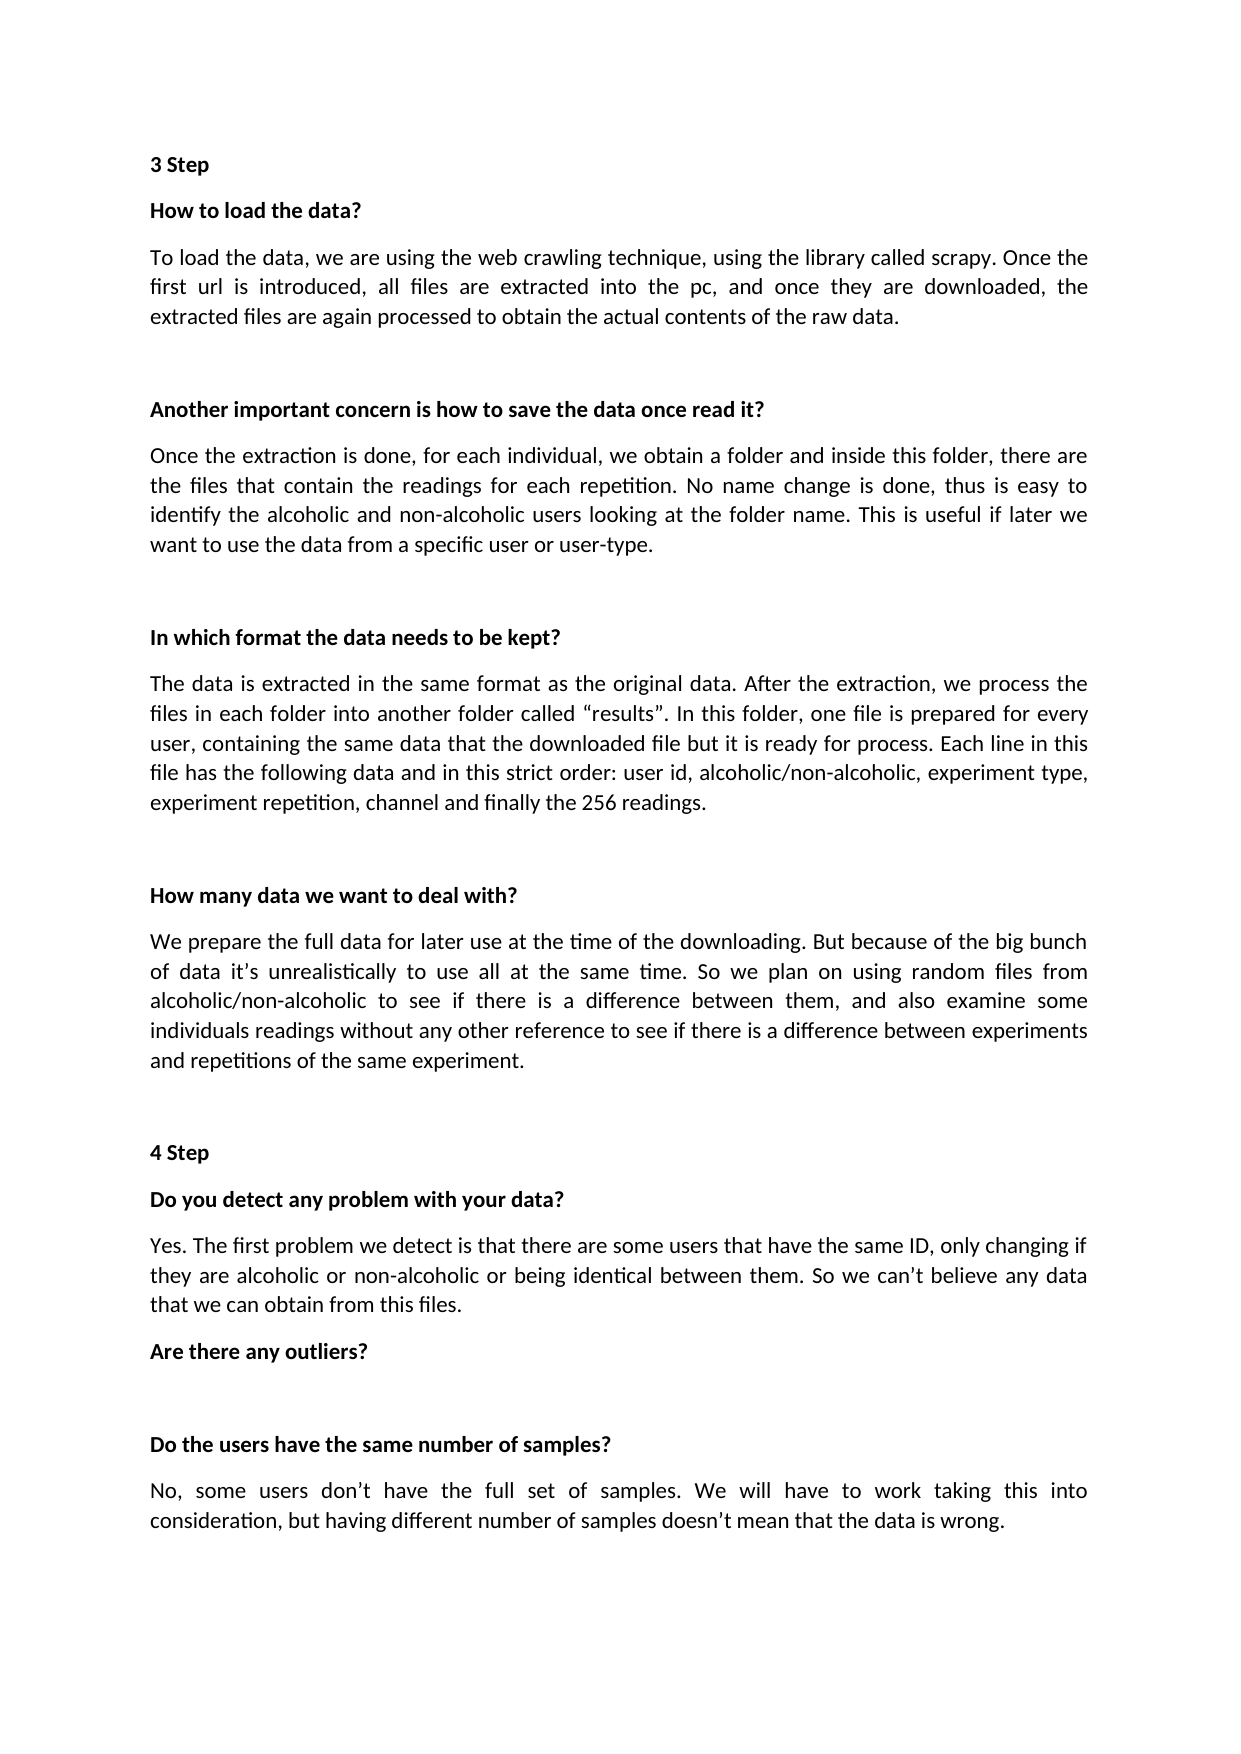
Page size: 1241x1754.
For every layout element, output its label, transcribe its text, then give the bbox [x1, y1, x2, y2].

text Yes. The first problem we detect is that there are some users that have the same ID, only changing if they are alcoholic or non-alcoholic or being identical between them. So we can’t believe any data that we can obtain from this files. [150, 1231, 1090, 1319]
text 3 Step [150, 150, 1090, 178]
text How many data we want to deal with? [150, 881, 1090, 909]
text To load the data, we are using the web crawling technique, using the library called scrapy. Once the first url is introduced, all files are extracted into the pc, and once they are downloaded, the extracted files are again processed to obtain the actual contents of the raw data. [150, 243, 1090, 330]
text The data is extracted in the same format as the original data. After the extraction, we process the files in each folder into another folder called “results”. In this folder, one file is prepared for every user, containing the same data that the downloaded file but it is ready for process. Each line in this file has the following data and in this strict order: user id, alcoholic/non-alcoholic, experiment type, experiment repetition, channel and finally the 256 readings. [150, 669, 1090, 816]
text Are there any outliers? [150, 1337, 1090, 1365]
text No, some users don’t have the full set of samples. We will have to work taking this into consideration, but having different number of samples doesn’t mean that the data is wrong. [150, 1476, 1090, 1534]
text In which format the data needs to be kept? [150, 623, 1090, 651]
text We prepare the full data for later use at the time of the downloading. But because of the big bunch of data it’s unrealistically to use all at the same time. So we plan on using random files from alcoholic/non-alcoholic to see if there is a difference between them, and also examine some individuals readings without any other reference to see if there is a difference between experiments and repetitions of the same experiment. [150, 927, 1090, 1074]
text Do the users have the same number of samples? [150, 1430, 1090, 1458]
text How to load the data? [150, 196, 1090, 224]
text Once the extraction is done, for each individual, we obtain a folder and inside this folder, there are the files that contain the readings for each repetition. No name change is done, thus is easy to identify the alcoholic and non-alcoholic users looking at the folder name. This is useful if later we want to use the data from a specific user or user-type. [150, 441, 1090, 558]
text 4 Step [150, 1138, 1090, 1167]
text Do you detect any problem with your data? [150, 1185, 1090, 1213]
text Another important concern is how to save the data once read it? [150, 395, 1090, 423]
